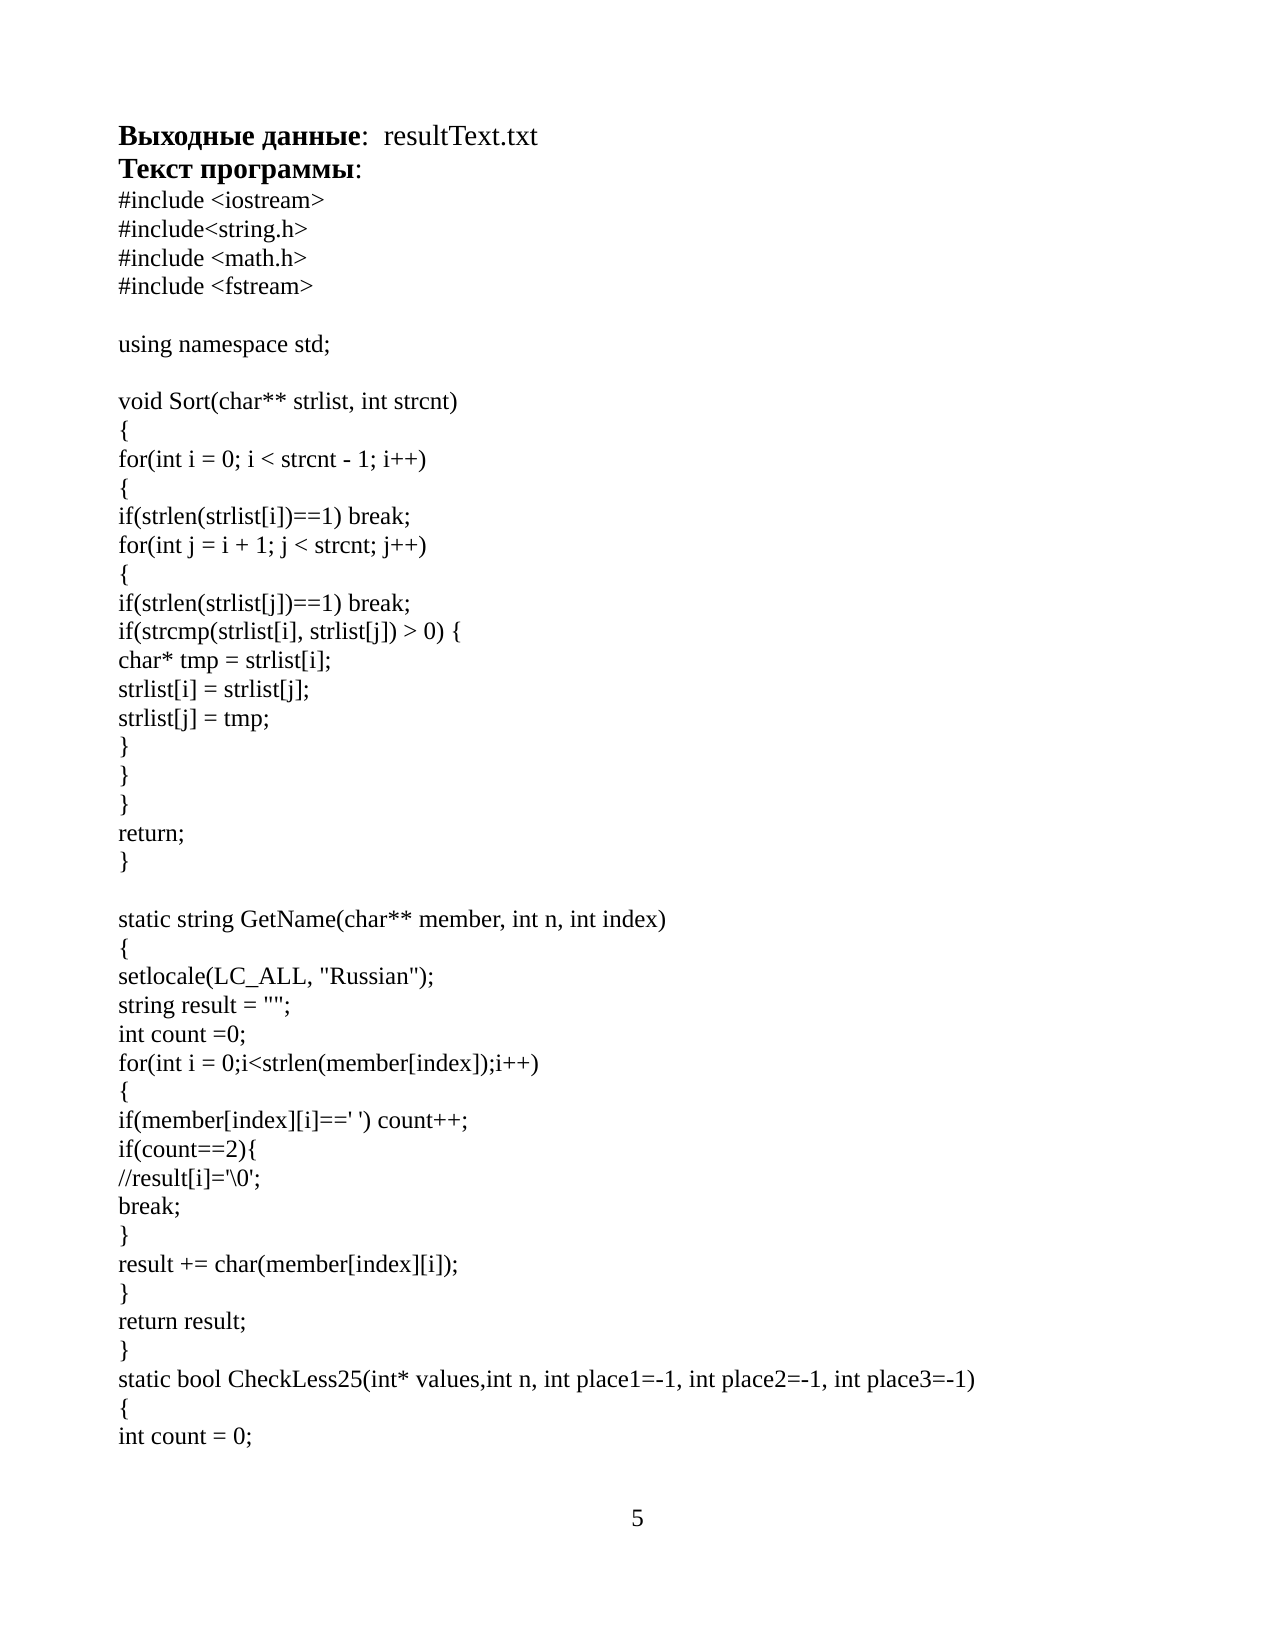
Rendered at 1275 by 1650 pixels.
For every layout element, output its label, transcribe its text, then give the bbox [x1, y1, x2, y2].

text for(int j = i + 1; j < strcnt; j++) [118, 530, 1157, 559]
text if(member[index][i]==' ') count++; [118, 1105, 1157, 1134]
text { [118, 1393, 1157, 1421]
text } [118, 1220, 1157, 1249]
text int count =0; [118, 1019, 1157, 1048]
text break; [118, 1191, 1157, 1220]
text for(int i = 0;i<strlen(member[index]);i++) [118, 1048, 1157, 1076]
text result += char(member[index][i]); [118, 1249, 1157, 1278]
text char* tmp = strlist[i]; [118, 645, 1157, 674]
text } [118, 1335, 1157, 1364]
text strlist[j] = tmp; [118, 703, 1157, 731]
text //result[i]='\0'; [118, 1163, 1157, 1191]
text strlist[i] = strlist[j]; [118, 674, 1157, 703]
text return result; [118, 1306, 1157, 1335]
text static string GetName(char** member, int n, int index) [118, 904, 1157, 933]
text using namespace std; [118, 329, 1157, 358]
text #include<string.h> [118, 214, 1157, 243]
text return; [118, 818, 1157, 846]
text { [118, 1076, 1157, 1105]
text { [118, 933, 1157, 961]
text if(count==2){ [118, 1134, 1157, 1163]
text { [118, 473, 1157, 501]
text #include <math.h> [118, 243, 1157, 271]
text setlocale(LC_ALL, "Russian"); [118, 961, 1157, 990]
text int count = 0; [118, 1421, 1157, 1450]
text if(strlen(strlist[j])==1) break; [118, 588, 1157, 616]
text } [118, 731, 1157, 760]
text #include <iostream> [118, 185, 1157, 214]
text #include <fstream> [118, 271, 1157, 300]
text } [118, 846, 1157, 875]
text } [118, 760, 1157, 789]
text if(strlen(strlist[i])==1) break; [118, 501, 1157, 530]
text { [118, 559, 1157, 588]
text Выходные данные: resultText.txt [118, 118, 1157, 152]
text void Sort(char** strlist, int strcnt) [118, 386, 1157, 415]
text Текст программы: [118, 152, 1157, 185]
text } [118, 789, 1157, 818]
text if(strcmp(strlist[i], strlist[j]) > 0) { [118, 616, 1157, 645]
text } [118, 1278, 1157, 1306]
text static bool CheckLess25(int* values,int n, int place1=-1, int place2=-1, int place3=-1) [118, 1364, 1157, 1393]
text { [118, 415, 1157, 444]
text for(int i = 0; i < strcnt - 1; i++) [118, 444, 1157, 473]
text string result = ""; [118, 990, 1157, 1019]
